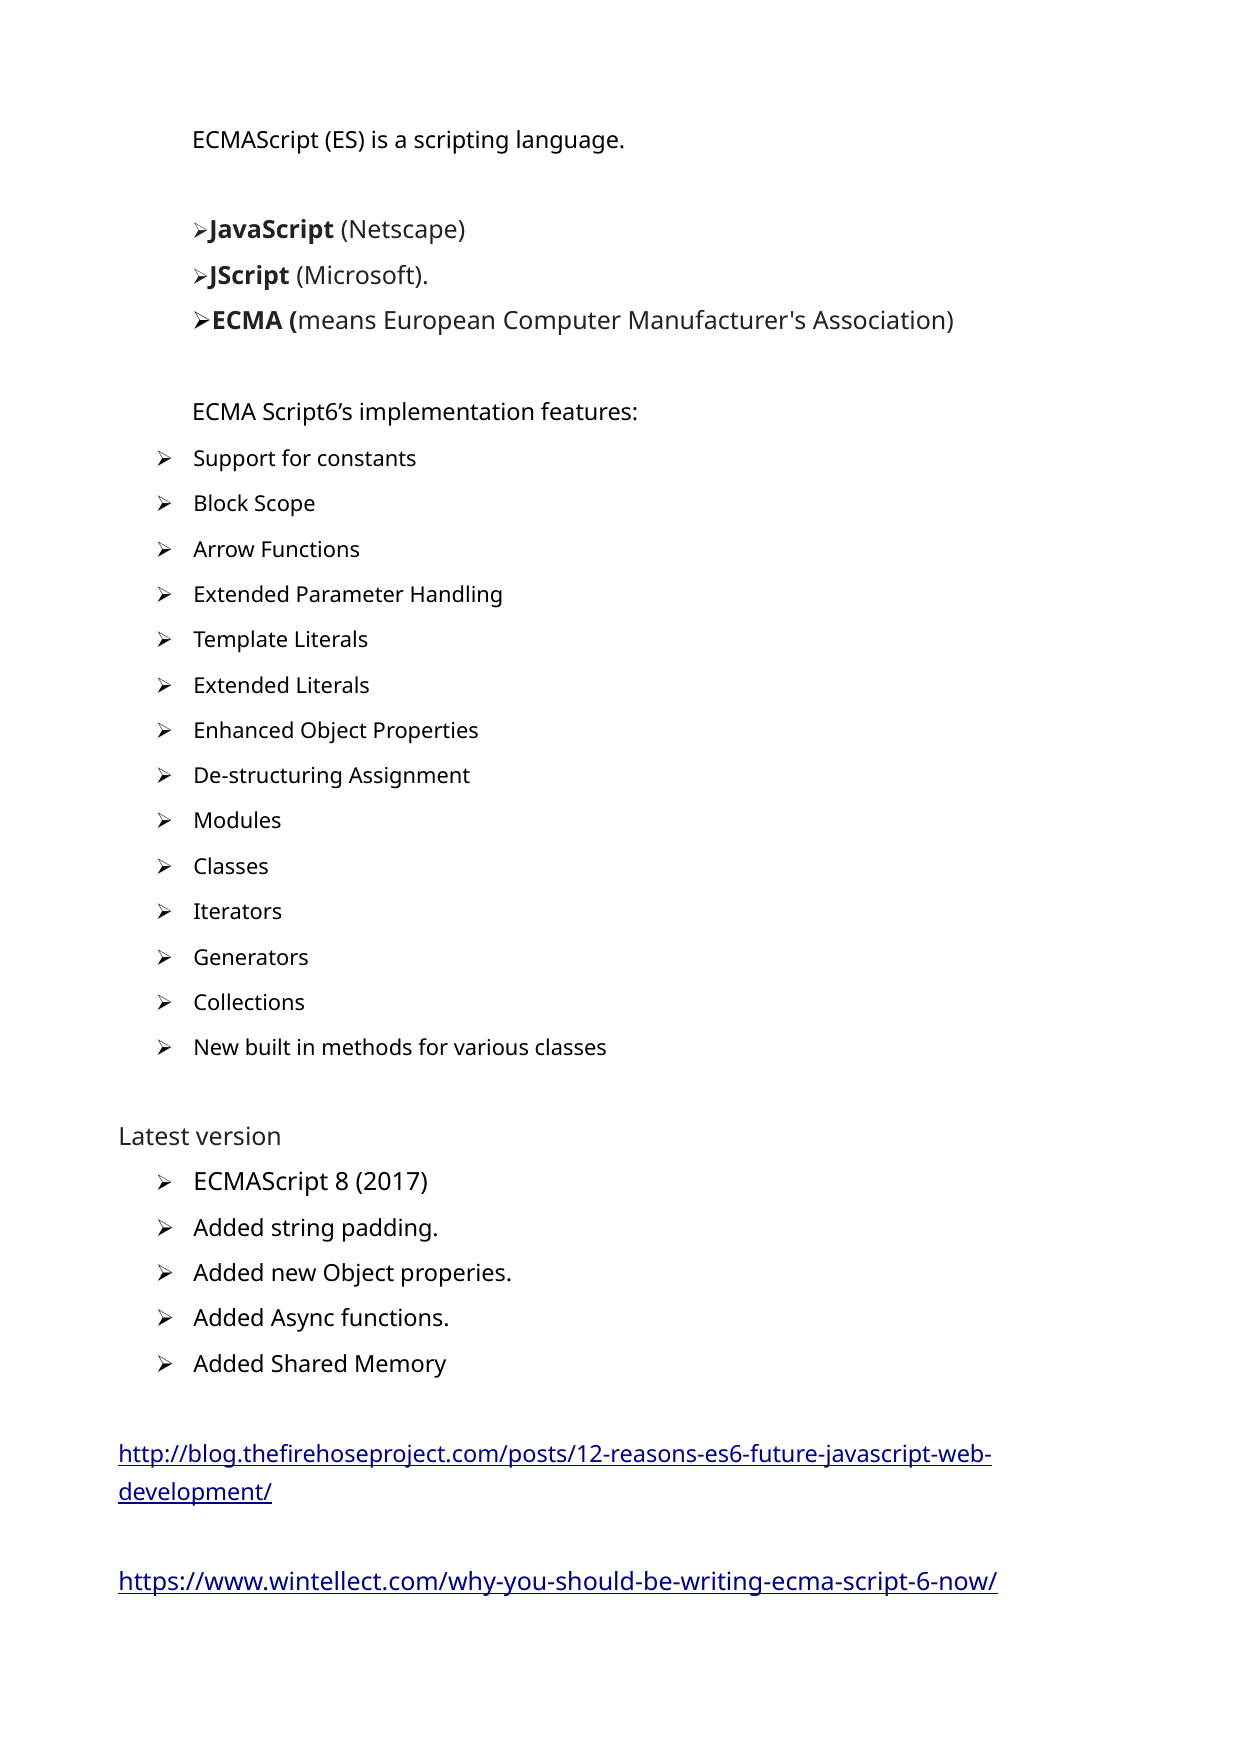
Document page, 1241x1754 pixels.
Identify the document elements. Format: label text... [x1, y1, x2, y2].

text https://www.wintellect.com/why-you-should-be-writing-ecma-script-6-now/ [118, 1560, 1122, 1635]
text Latest version [118, 1115, 1122, 1152]
list JScript (Microsoft). [118, 254, 1122, 292]
list Enhanced Object Properties [156, 707, 1122, 745]
list Classes [156, 843, 1122, 881]
list Generators [156, 934, 1122, 971]
list De-structuring Assignment [156, 752, 1122, 790]
list Support for constants [156, 435, 1122, 473]
list JavaScript (Netscape) [118, 209, 1122, 246]
list Collections [156, 979, 1122, 1017]
list Block Scope [156, 481, 1122, 518]
list Modules [156, 798, 1122, 835]
list Arrow Functions [156, 526, 1122, 563]
list Extended Literals [156, 662, 1122, 699]
list ECMA Script6’s implementation features: [118, 390, 1122, 427]
list Added string padding. [156, 1206, 1122, 1243]
list ECMAScript (ES) is a scripting language. [118, 118, 1122, 156]
list Extended Parameter Handling [156, 571, 1122, 609]
list ECMA (means European Computer Manufacturer's Association) [118, 299, 1122, 337]
list Template Literals [156, 617, 1122, 654]
list Added Async functions. [156, 1296, 1122, 1334]
list Iterators [156, 888, 1122, 926]
text http://blog.thefirehoseproject.com/posts/12-reasons-es6-future-javascript-web-development/ [118, 1432, 1122, 1507]
list Added new Object properies. [156, 1251, 1122, 1288]
list ECMAScript 8 (2017) [156, 1160, 1122, 1198]
list New built in methods for various classes [156, 1024, 1122, 1062]
list Added Shared Memory [156, 1342, 1122, 1379]
